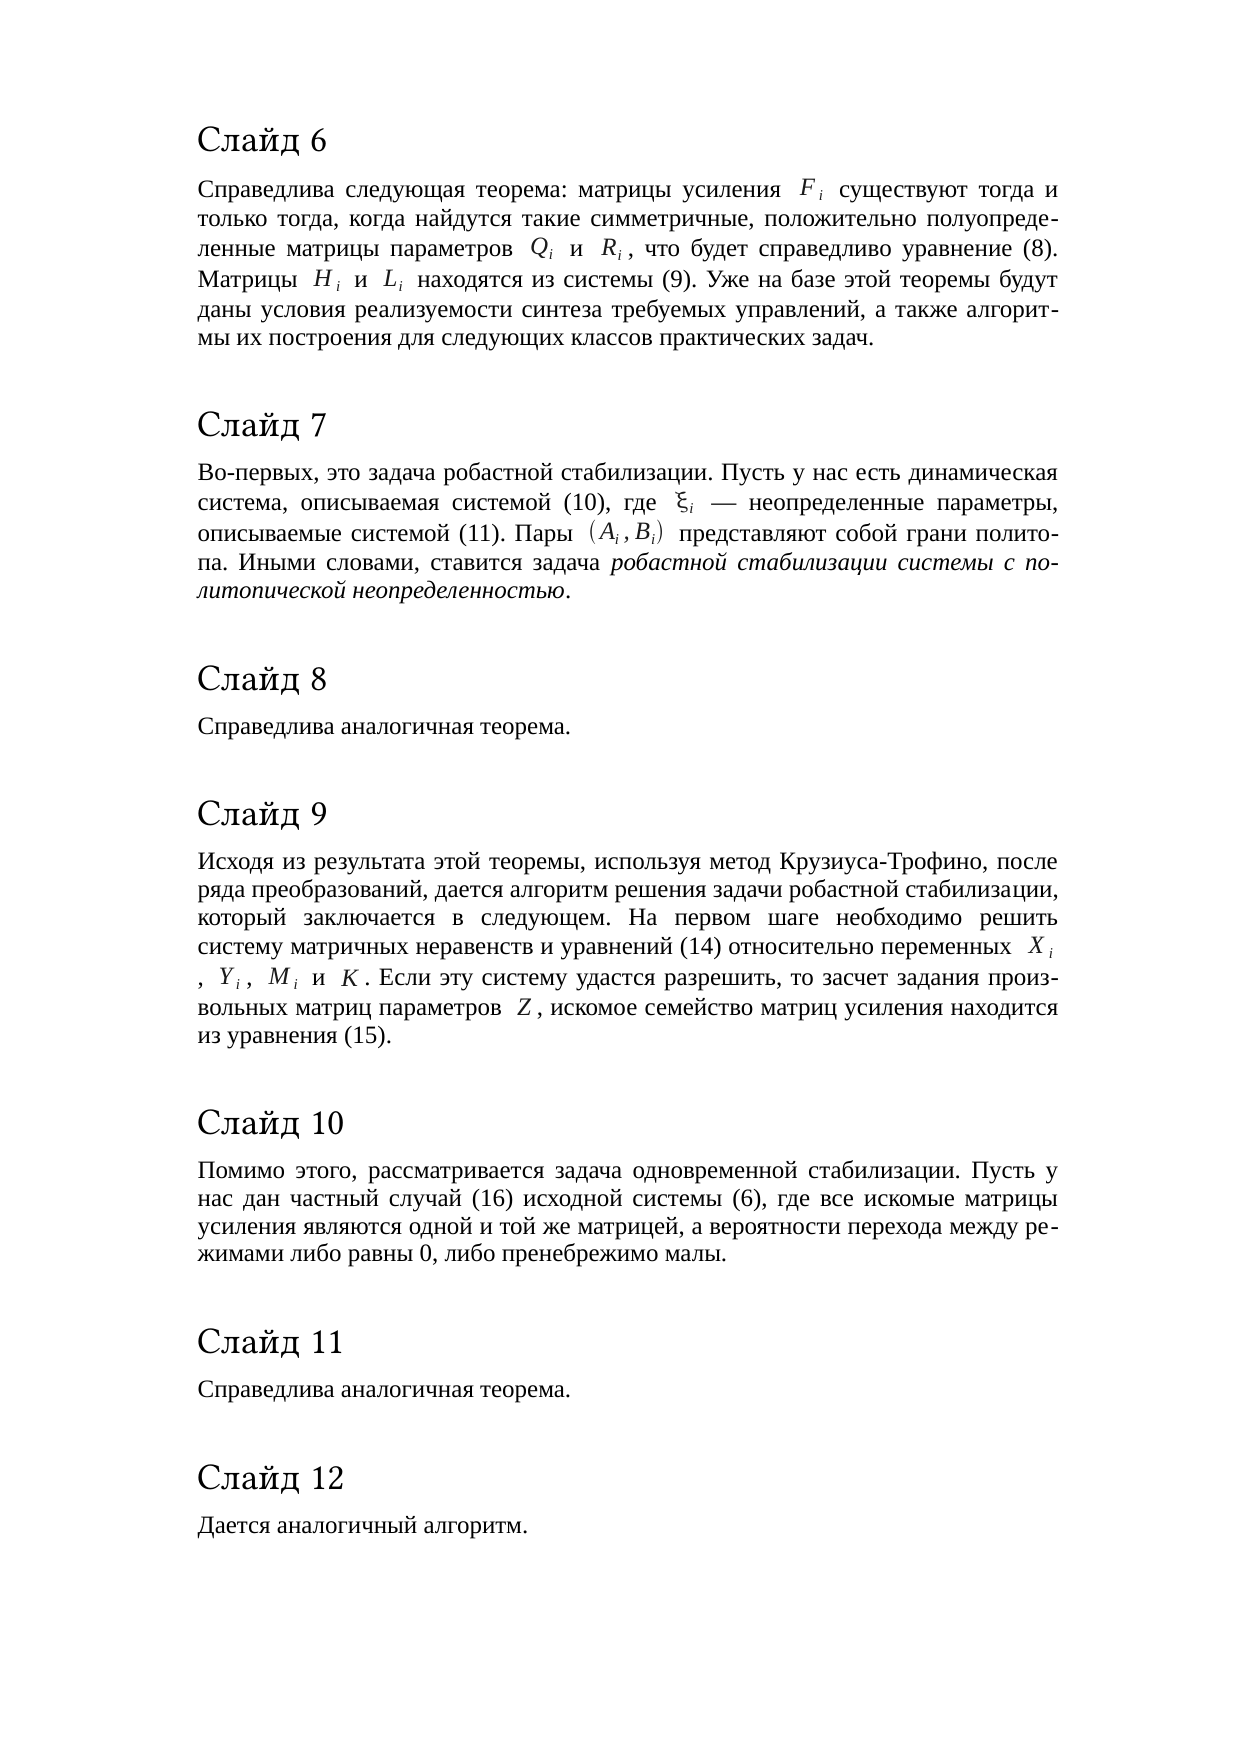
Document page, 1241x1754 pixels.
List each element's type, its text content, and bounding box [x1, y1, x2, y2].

subtitle Слайд 8 [197, 657, 1059, 699]
text Исходя из результата этой теоремы, используя метод Крузиуса-Трофино, после ряда преобразований, дается алгоритм решения задачи робастной стабилиза­ции, который заключается в следующем. На первом шаге необходимо решить систему матричных неравенств и уравнений (14) относительно переменных , , и . Если эту систему удастся разрешить, то засчет задания произ­вольных матриц параметров , искомое семейство матриц усиления находится из уравнения (15). [197, 847, 1059, 1048]
text Справедлива аналогичная теорема. [197, 1375, 1059, 1403]
text Справедлива аналогичная теорема. [197, 712, 1059, 739]
subtitle Слайд 9 [197, 792, 1059, 835]
subtitle Слайд 11 [197, 1320, 1059, 1363]
text Во-первых, это задача робастной стабилизации. Пусть у нас есть динамическая система, описываемая системой (10), где — неопределенные параметры, описываемые системой (11). Пары представляют собой грани полито­па. Иными словами, ставится задача робастной стабилизации системы с по­литопической неопределенностью. [197, 458, 1059, 604]
subtitle Слайд 12 [197, 1456, 1059, 1498]
subtitle Слайд 10 [197, 1101, 1059, 1144]
text Помимо этого, рассматривается задача одновременной стабилизации. Пусть у нас дан частный случай (16) исходной системы (6), где все искомые матрицы усиления являются одной и той же матрицей, а вероятности перехода между ре­жимами либо равны 0, либо пренебрежимо малы. [197, 1156, 1059, 1267]
subtitle Слайд 7 [197, 403, 1059, 446]
subtitle Слайд 6 [197, 118, 1059, 161]
text Справедлива следующая теорема: матрицы усиления существуют тогда и только тогда, когда найдутся такие симметричные, положительно полуопреде­ленные матрицы параметров и , что будет справедливо уравнение (8). Матрицы и находятся из системы (9). Уже на базе этой теоремы будут даны условия реализуемости синтеза требуемых управлений, а также алгорит­мы их построения для следующих классов практических задач. [197, 173, 1059, 350]
text Дается аналогичный алгоритм. [197, 1511, 1059, 1538]
